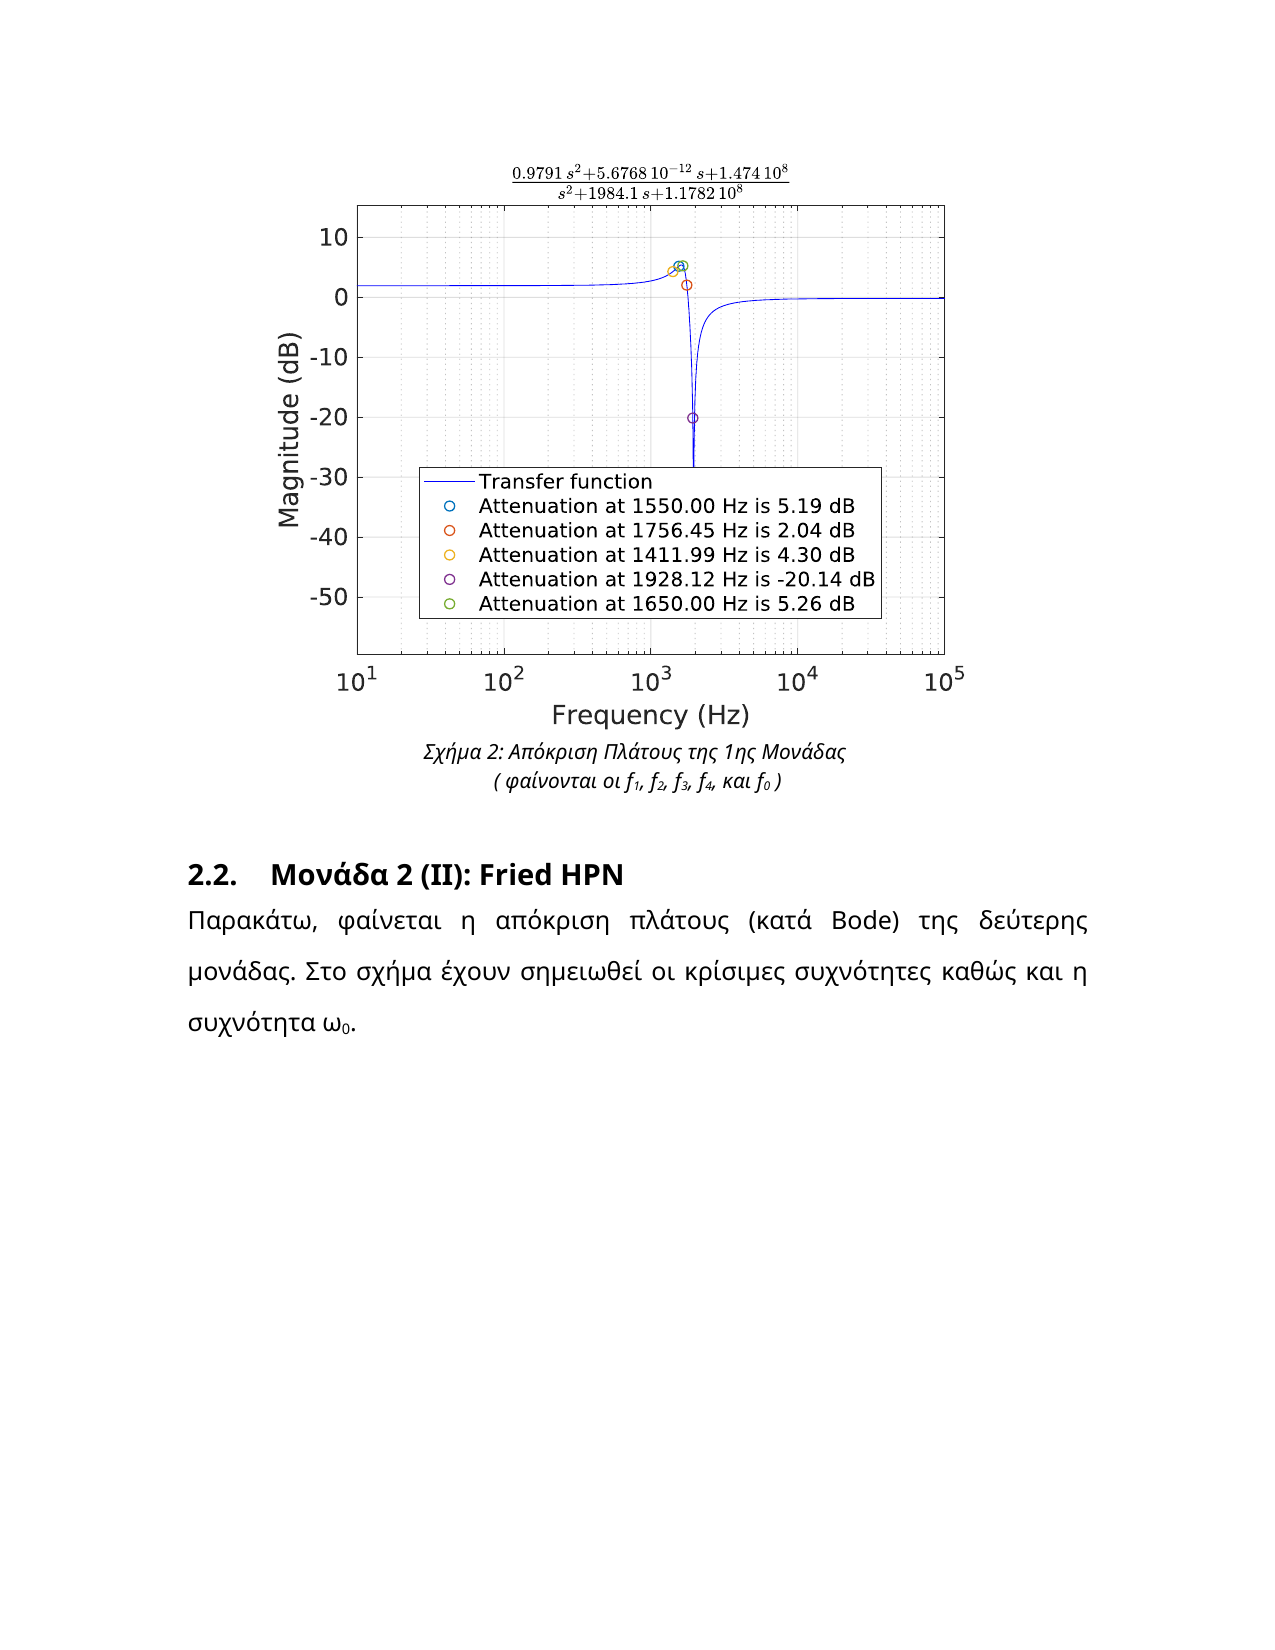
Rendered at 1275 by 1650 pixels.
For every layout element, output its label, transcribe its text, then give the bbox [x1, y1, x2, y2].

text Σχήμα 2: Απόκριση Πλάτους της 1ης Μονάδας ( φαίνονται οι f1, f2, f3, f4, και f0 ) [257, 731, 1018, 794]
text Παρακάτω, φαίνεται η απόκριση πλάτους (κατά Bode) της δεύτερης μονάδας. Στο σχήμα έχουν σημειωθεί οι κρίσιμες συχνότητες καθώς και η συχνότητα ω0. [187, 903, 1087, 1039]
subtitle Μονάδα 2 (ΙΙ): Fried HPN [187, 854, 1087, 894]
